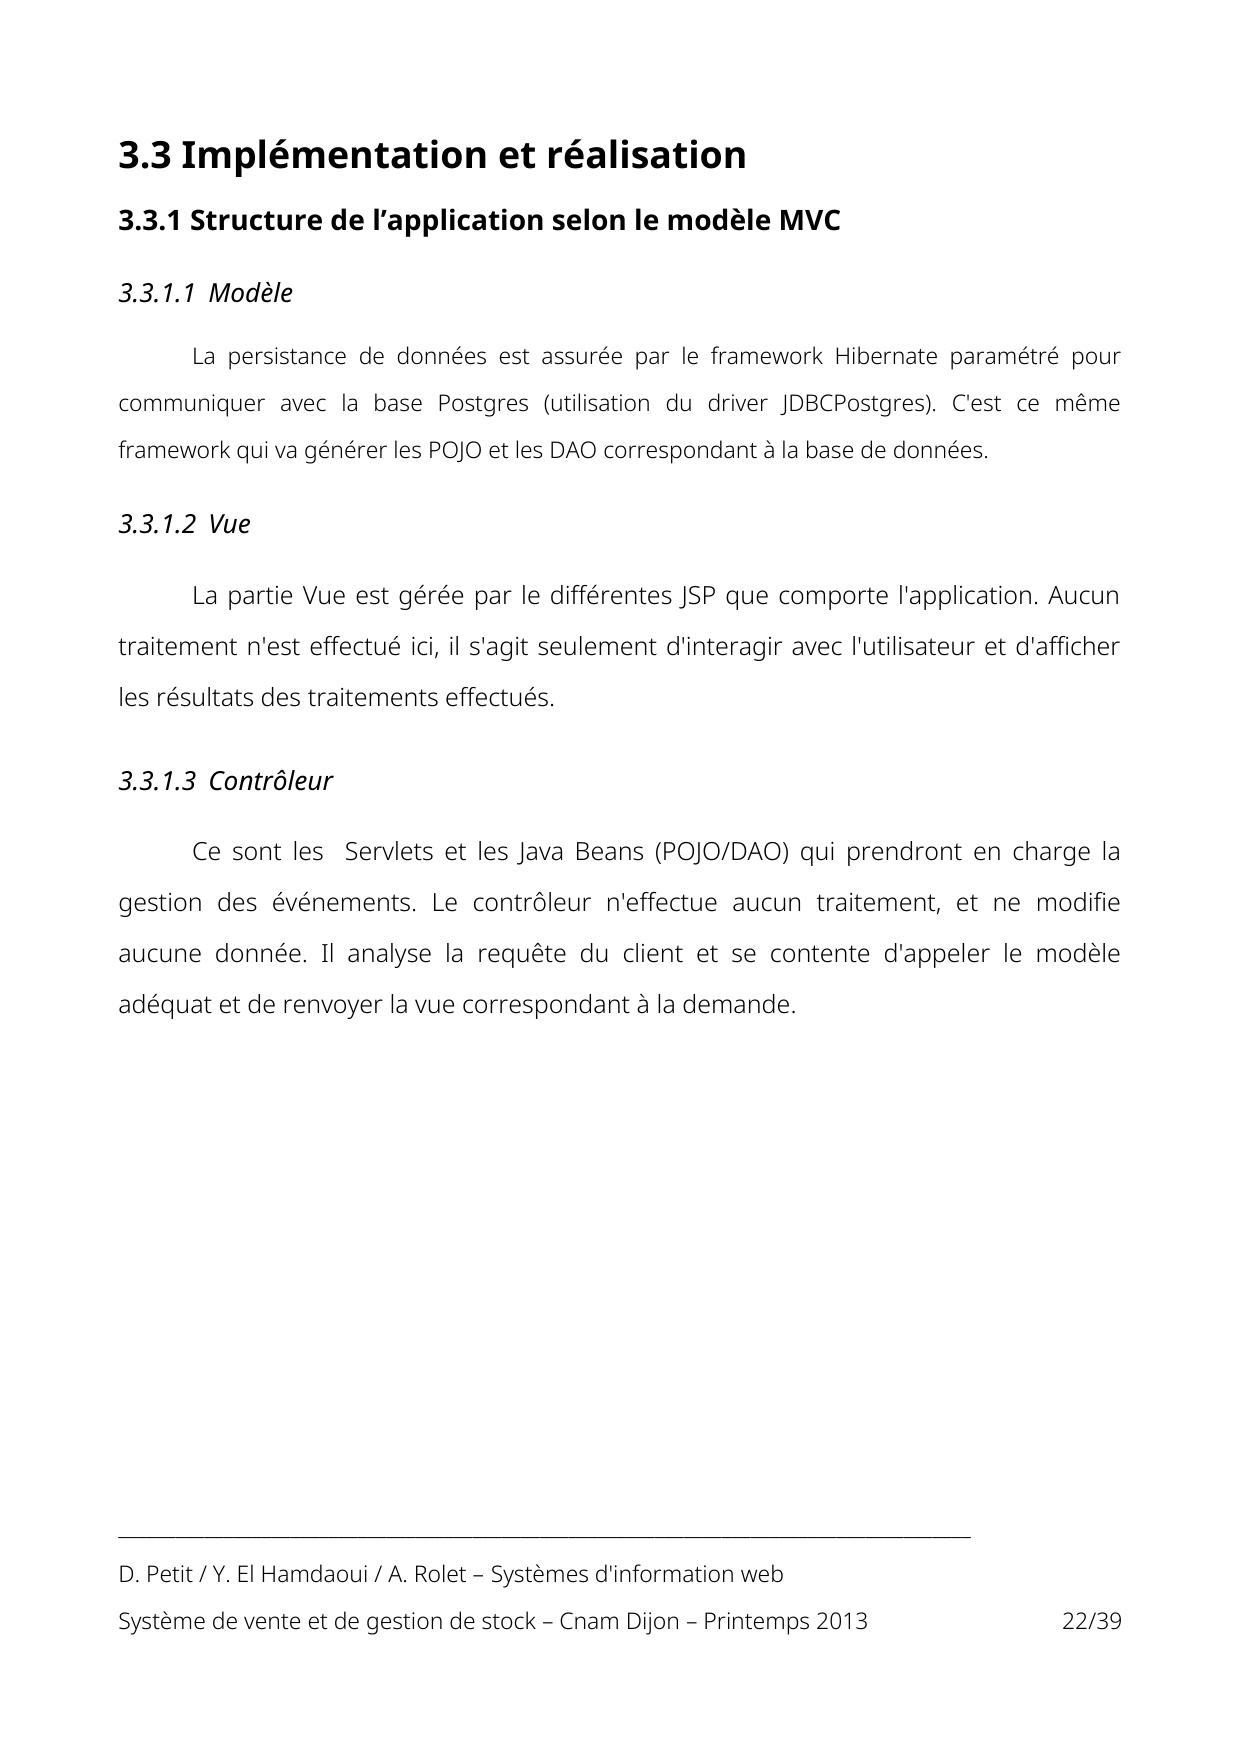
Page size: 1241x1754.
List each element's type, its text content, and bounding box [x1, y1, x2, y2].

text La persistance de données est assurée par le framework Hibernate paramétré pour communiquer avec la base Postgres (utilisation du driver JDBCPostgres). C'est ce même framework qui va générer les POJO et les DAO correspondant à la base de données. [118, 340, 1122, 465]
subtitle Contrôleur [118, 762, 1122, 798]
text Ce sont les Servlets et les Java Beans (POJO/DAO) qui prendront en charge la gestion des événements. Le contrôleur n'effectue aucun traitement, et ne modifie aucune donnée. Il analyse la requête du client et se contente d'appeler le modèle adéquat et de renvoyer la vue correspondant à la demande. [118, 834, 1122, 1021]
subtitle Vue [118, 506, 1122, 542]
subtitle Modèle [118, 274, 1122, 310]
subtitle Structure de l’application selon le modèle MVC [118, 200, 1122, 239]
text La partie Vue est gérée par le différentes JSP que comporte l'application. Aucun traitement n'est effectué ici, il s'agit seulement d'interagir avec l'utilisateur et d'afficher les résultats des traitements effectués. [118, 578, 1122, 714]
subtitle Implémentation et réalisation [118, 128, 1122, 179]
